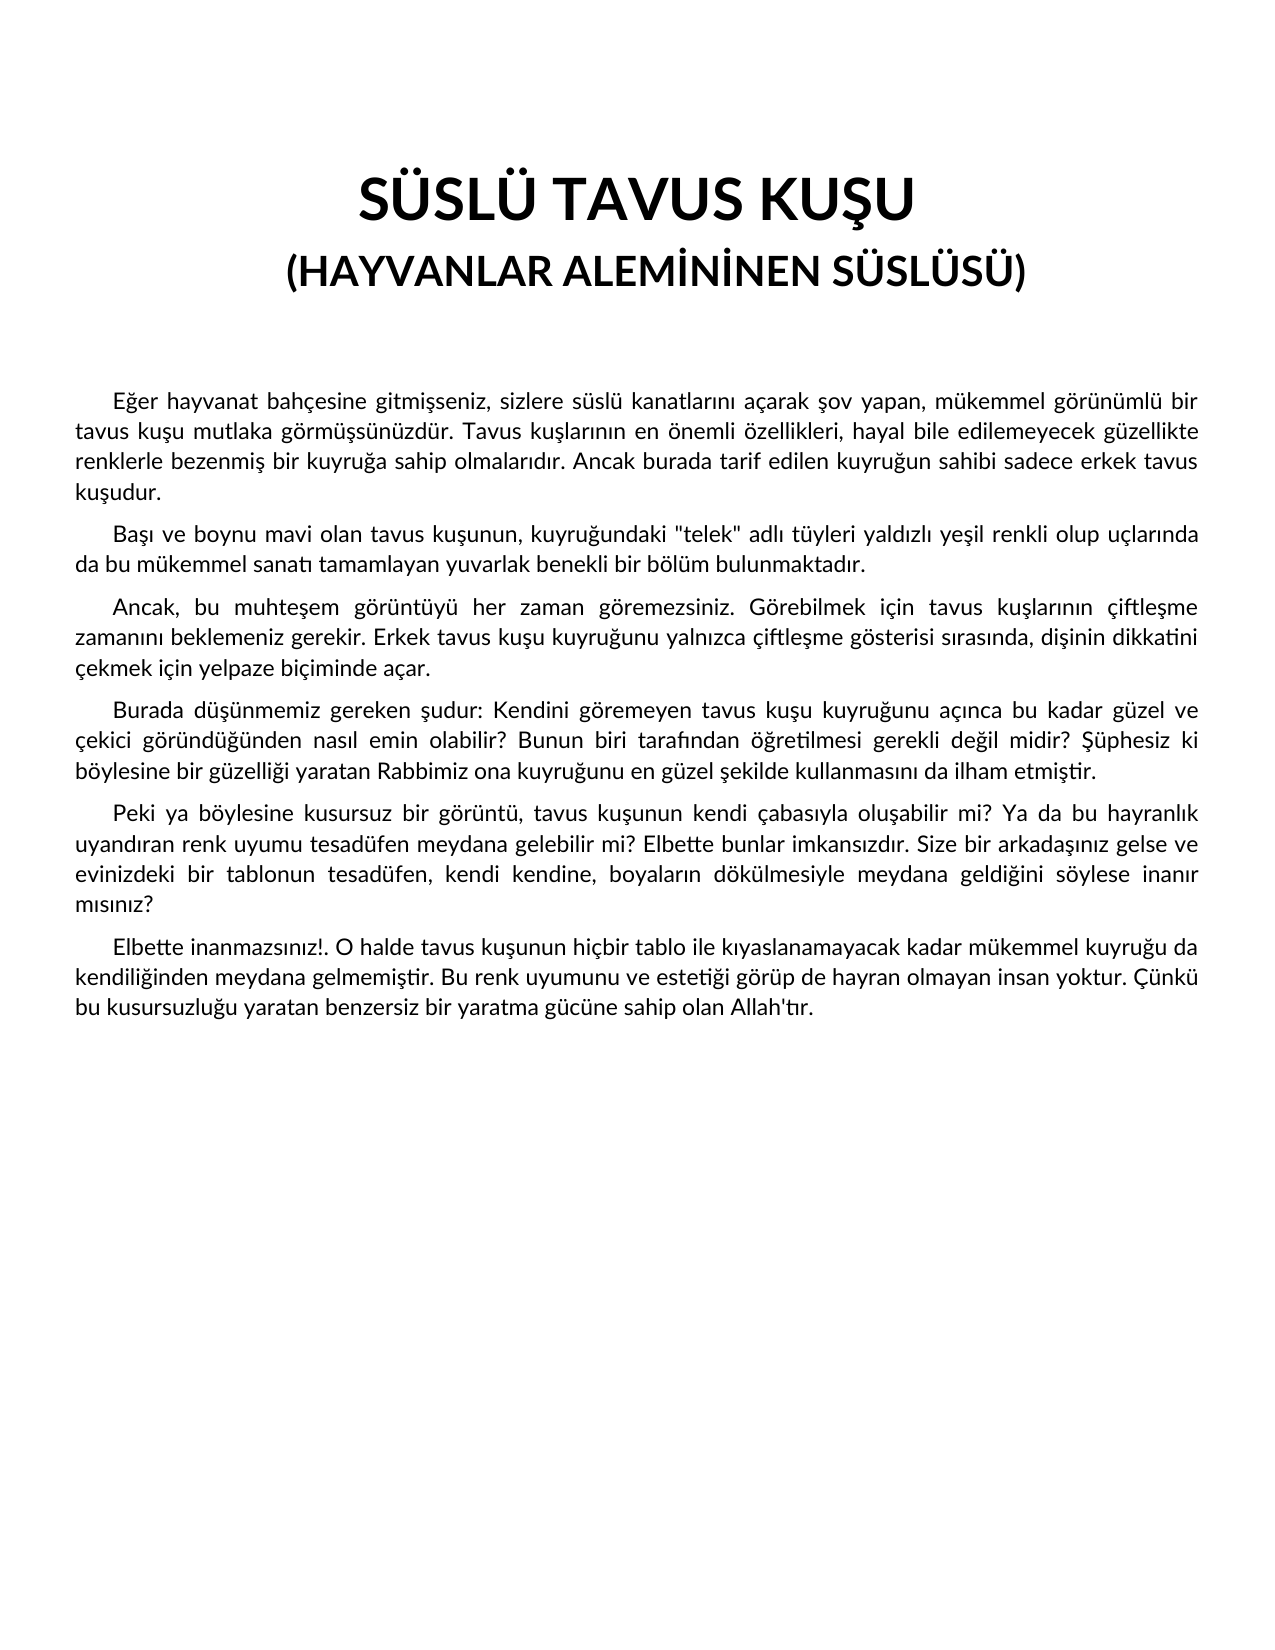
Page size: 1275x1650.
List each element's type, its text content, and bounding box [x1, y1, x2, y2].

subtitle (HAYVANLAR ALEMİNİNEN SÜSLÜSÜ) [112, 245, 1200, 295]
text Başı ve boynu mavi olan tavus kuşunun, kuyruğundaki "telek" adlı tüyleri yaldızlı yeşil renkli olup uçlarında da bu mükemmel sanatı tamamlayan yuvarlak benekli bir bölüm bulunmaktadır. [75, 520, 1200, 578]
text Ancak, bu muhteşem görüntüyü her zaman göremezsiniz. Görebilmek için tavus kuşlarının çiftleşme zamanını beklemeniz gerekir. Erkek tavus kuşu kuyruğunu yalnızca çiftleşme gösterisi sırasında, dişinin dikkatini çekmek için yelpaze biçiminde açar. [75, 593, 1200, 681]
text Eğer hayvanat bahçesine gitmişseniz, sizlere süslü kanatlarını açarak şov yapan, mükemmel görünümlü bir tavus kuşu mutlaka görmüşsünüzdür. Tavus kuşlarının en önemli özellikleri, hayal bile edilemeyecek güzellikte renklerle bezenmiş bir kuyruğa sahip olmalarıdır. Ancak burada tarif edilen kuyruğun sahibi sadece erkek tavus kuşudur. [75, 387, 1200, 505]
text Peki ya böylesine kusursuz bir görüntü, tavus kuşunun kendi çabasıyla oluşabilir mi? Ya da bu hayranlık uyandıran renk uyumu tesadüfen meydana gelebilir mi? Elbette bunlar imkansızdır. Size bir arkadaşınız gelse ve evinizdeki bir tablonun tesadüfen, kendi kendine, boyaların dökülmesiyle meydana geldiğini söylese inanır mısınız? [75, 799, 1200, 917]
text Elbette inanmazsınız!. O halde tavus kuşunun hiçbir tablo ile kıyaslanamayacak kadar mükemmel kuyruğu da kendiliğinden meydana gelmemiştir. Bu renk uyumunu ve estetiği görüp de hayran olmayan insan yoktur. Çünkü bu kusursuzluğu yaratan benzersiz bir yaratma gücüne sahip olan Allah'tır. [75, 932, 1200, 1020]
subtitle SÜSLÜ TAVUS KUŞU [75, 162, 1200, 232]
text Burada düşünmemiz gereken şudur: Kendini göremeyen tavus kuşu kuyruğunu açınca bu kadar güzel ve çekici göründüğünden nasıl emin olabilir? Bunun biri tarafından öğretilmesi gerekli değil midir? Şüphesiz ki böylesine bir güzelliği yaratan Rabbimiz ona kuyruğunu en güzel şekilde kullanmasını da ilham etmiştir. [75, 696, 1200, 784]
